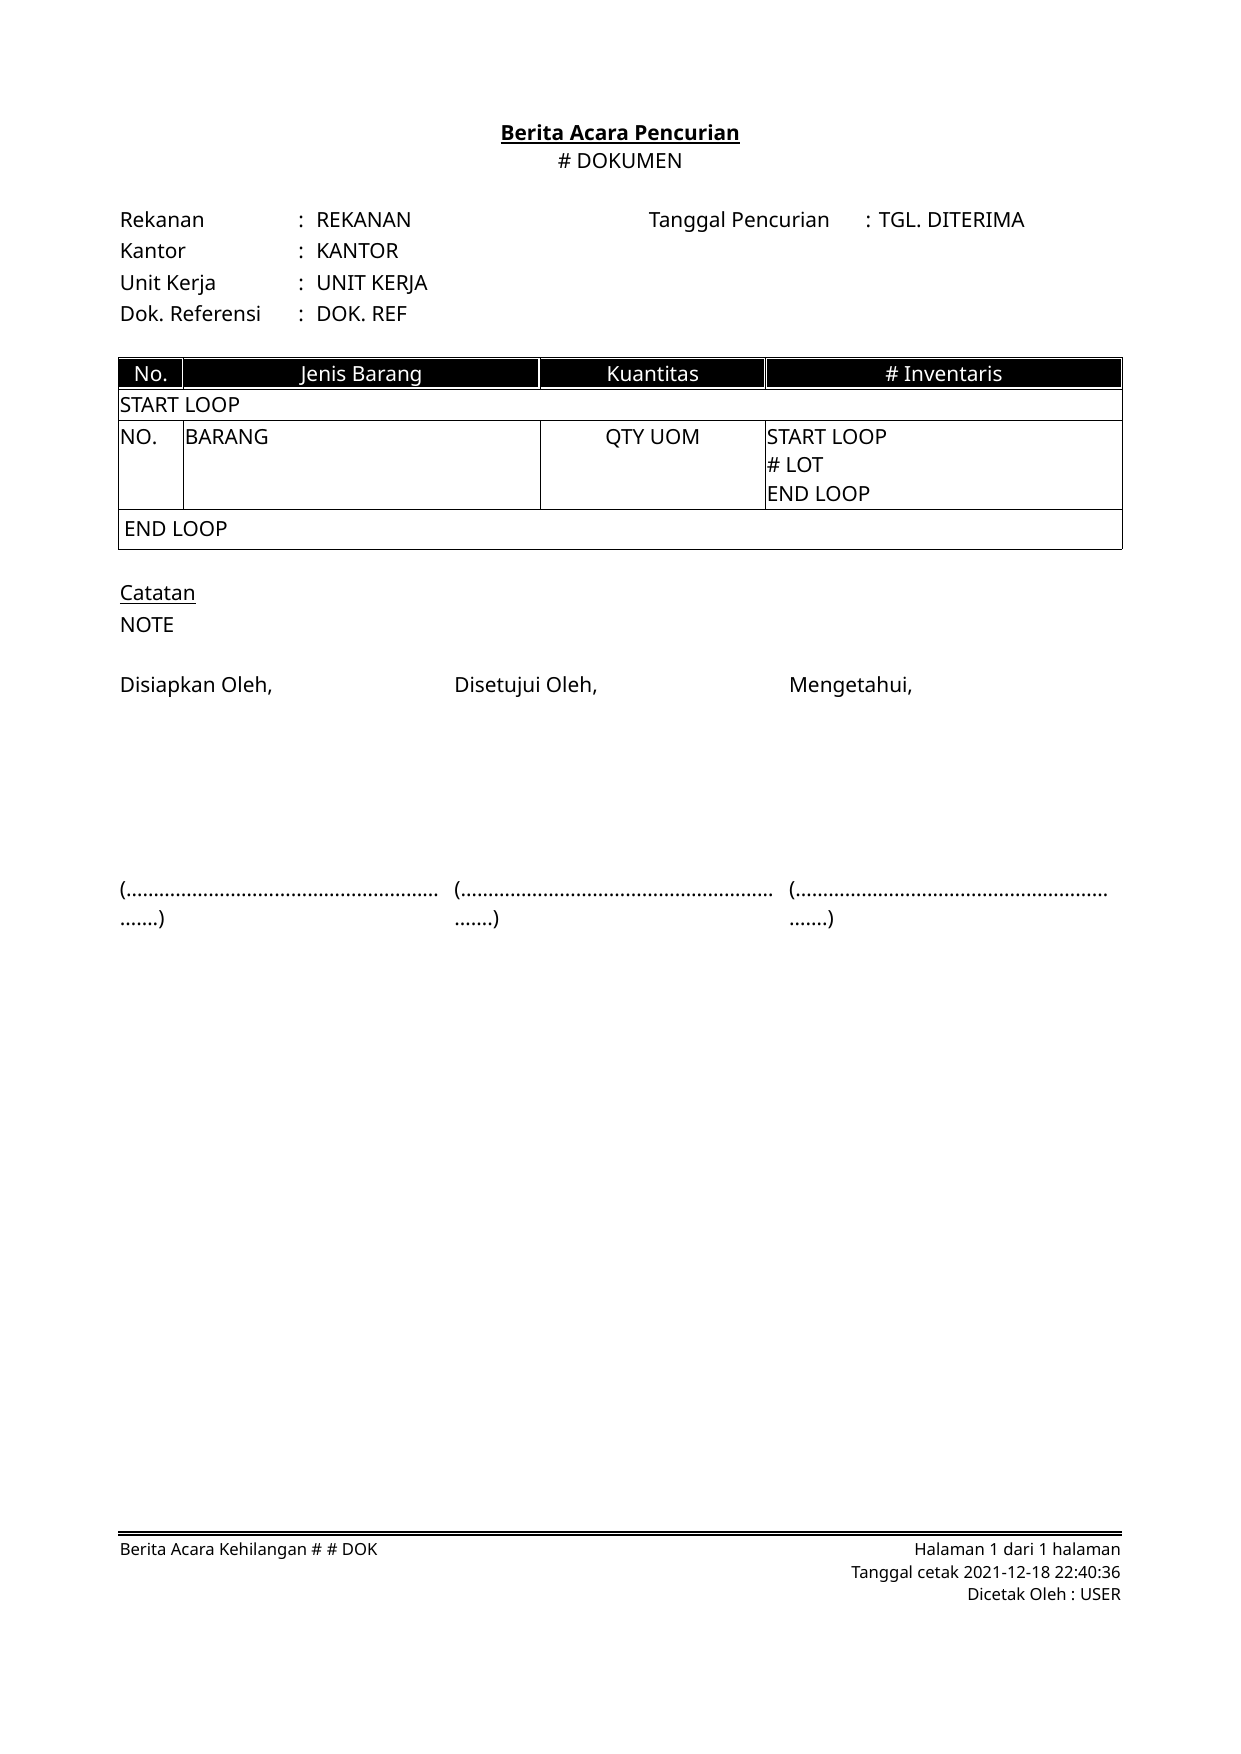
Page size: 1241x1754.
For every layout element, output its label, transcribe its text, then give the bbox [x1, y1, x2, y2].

table_cell [118, 700, 453, 873]
table_cell [859, 235, 877, 266]
table_header TGL. DITERIMA [877, 204, 1122, 235]
table_cell [859, 298, 877, 329]
table_header Disetujui Oleh, [453, 668, 787, 699]
table_cell Kantor [118, 235, 287, 266]
table_header Tanggal Pencurian [647, 204, 859, 235]
table_header Mengetahui, [788, 668, 1122, 699]
text Berita Acara Pencurian [118, 118, 1122, 147]
table_cell [859, 266, 877, 297]
table_header Disiapkan Oleh, [118, 668, 453, 699]
table_cell (……………………………………………………….) [788, 873, 1122, 933]
table_cell [453, 700, 787, 873]
table_header : [859, 204, 877, 235]
table_cell QTY UOM [541, 421, 765, 508]
table_cell (……………………………………………………….) [118, 873, 453, 933]
table_cell START LOOP [119, 390, 1122, 420]
table_header Rekanan [118, 204, 287, 235]
table_cell START LOOP # LOT END LOOP [766, 421, 1122, 508]
table_cell NOTE [118, 609, 1122, 640]
table_cell [788, 700, 1122, 873]
table_cell Dok. Referensi [118, 298, 287, 329]
table_cell END LOOP [119, 510, 1122, 548]
table_cell NO. [119, 421, 183, 508]
table_cell : [287, 298, 314, 329]
table_cell [647, 298, 859, 329]
table_cell BARANG [184, 421, 540, 508]
table_cell : [287, 266, 314, 297]
table_cell KANTOR [315, 235, 647, 266]
table_cell [647, 266, 859, 297]
table_header Catatan [118, 577, 1122, 608]
table_cell [877, 298, 1122, 329]
table_cell : [287, 235, 314, 266]
table_cell (……………………………………………………….) [453, 873, 787, 933]
table_cell [877, 266, 1122, 297]
table_cell UNIT KERJA [315, 266, 647, 297]
table_cell DOK. REF [315, 298, 647, 329]
table_cell [647, 235, 859, 266]
table_header REKANAN [315, 204, 647, 235]
text # DOKUMEN [118, 147, 1122, 175]
table_cell [877, 235, 1122, 266]
table_header : [287, 204, 314, 235]
table_cell Unit Kerja [118, 266, 287, 297]
